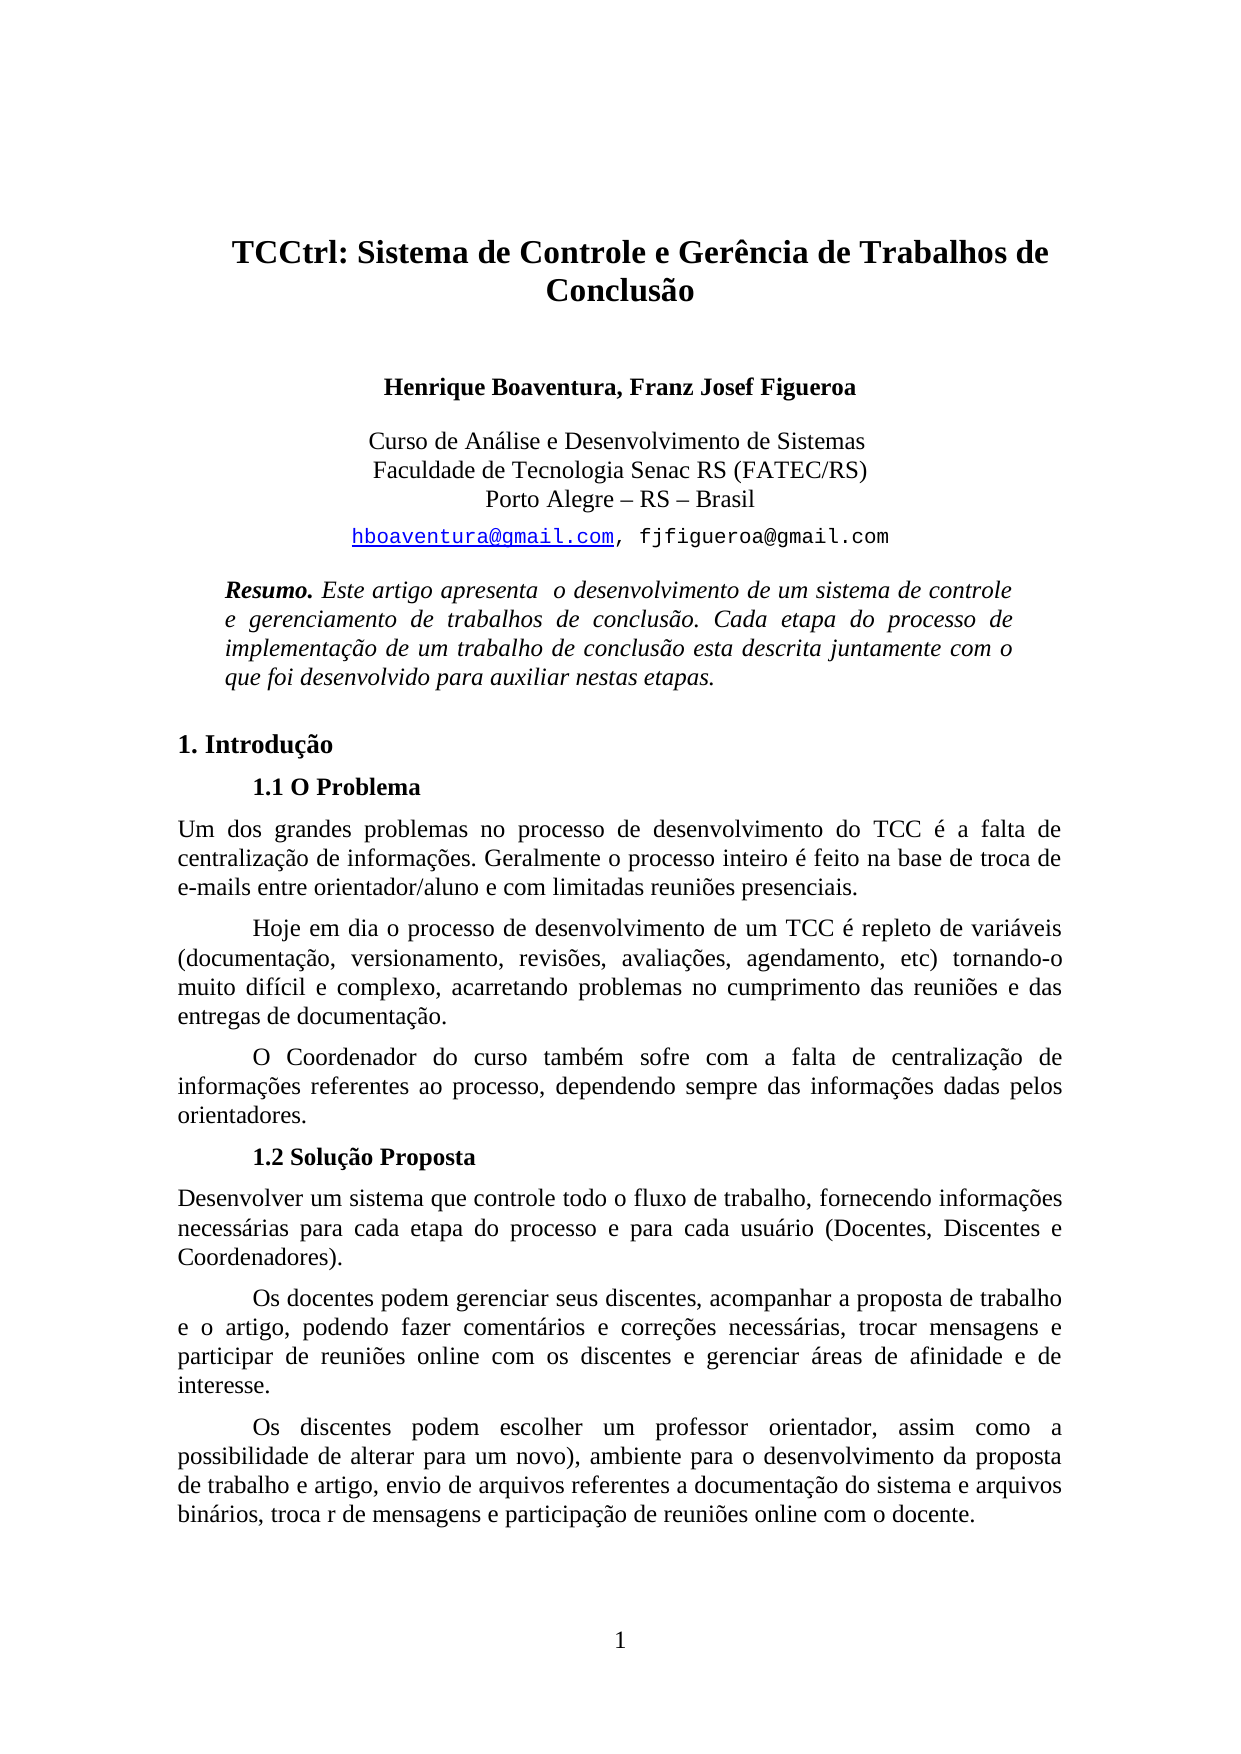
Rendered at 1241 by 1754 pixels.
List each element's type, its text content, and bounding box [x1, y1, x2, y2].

list Solução Proposta [252, 1142, 1063, 1171]
text Resumo. Este artigo apresenta o desenvolvimento de um sistema de controle e gerenciamento de trabalhos de conclusão. Cada etapa do processo de implementação de um trabalho de conclusão esta descrita juntamente com o que foi desenvolvido para auxiliar nestas etapas. [224, 575, 1016, 691]
text hboaventura@gmail.com, fjfigueroa@gmail.com [177, 526, 1063, 550]
text Os docentes podem gerenciar seus discentes, acompanhar a proposta de trabalho e o artigo, podendo fazer comentários e correções necessárias, trocar mensagens e participar de reuniões online com os discentes e gerenciar áreas de afinidade e de interesse. [177, 1283, 1063, 1399]
text Um dos grandes problemas no processo de desenvolvimento do TCC é a falta de centralização de informações. Geralmente o processo inteiro é feito na base de troca de e-mails entre orientador/aluno e com limitadas reuniões presenciais. [177, 814, 1063, 901]
text Curso de Análise e Desenvolvimento de Sistemas Faculdade de Tecnologia Senac RS (FATEC/RS) Porto Alegre – RS – Brasil [177, 426, 1063, 513]
text Desenvolver um sistema que controle todo o fluxo de trabalho, fornecendo informações necessárias para cada etapa do processo e para cada usuário (Docentes, Discentes e Coordenadores). [177, 1183, 1063, 1271]
text Hoje em dia o processo de desenvolvimento de um TCC é repleto de variáveis (documentação, versionamento, revisões, avaliações, agendamento, etc) tornando-o muito difícil e complexo, acarretando problemas no cumprimento das reuniões e das entregas de documentação. [177, 913, 1063, 1029]
title TCCtrl: Sistema de Controle e Gerência de Trabalhos de Conclusão [177, 232, 1063, 347]
text Henrique Boaventura, Franz Josef Figueroa [177, 372, 1063, 401]
subtitle 1. Introdução [177, 728, 1063, 759]
text Os discentes podem escolher um professor orientador, assim como a possibilidade de alterar para um novo), ambiente para o desenvolvimento da proposta de trabalho e artigo, envio de arquivos referentes a documentação do sistema e arquivos binários, troca r de mensagens e participação de reuniões online com o docente. [177, 1412, 1063, 1528]
text O Coordenador do curso também sofre com a falta de centralização de informações referentes ao processo, dependendo sempre das informações dadas pelos orientadores. [177, 1042, 1063, 1129]
text 1.1 O Problema [177, 772, 1063, 801]
